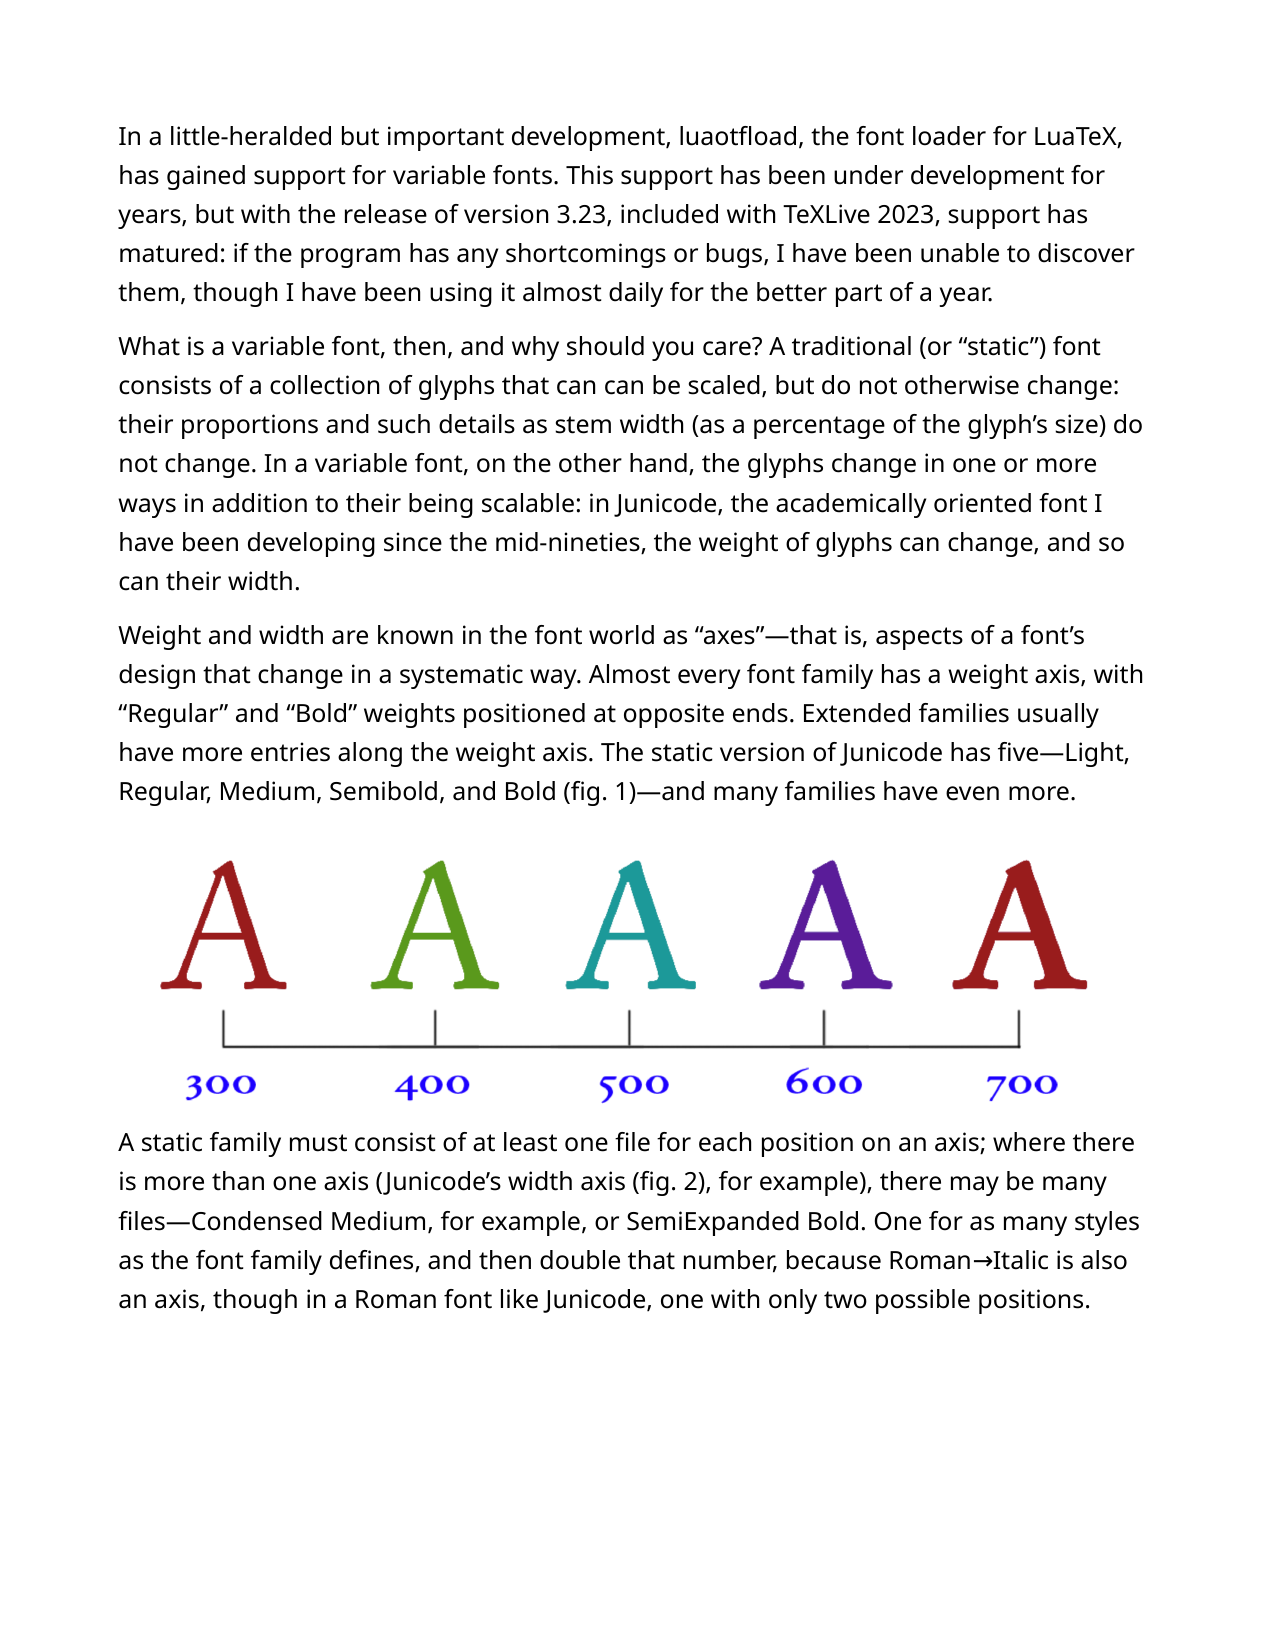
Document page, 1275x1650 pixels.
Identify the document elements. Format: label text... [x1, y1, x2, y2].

picture [118, 827, 1157, 1120]
text Weight and width are known in the font world as “axes”—that is, aspects of a font’s design that change in a systematic way. Almost every font family has a weight axis, with “Regular” and “Bold” weights positioned at opposite ends. Extended families usually have more entries along the weight axis. The static version of Junicode has five—Light, Regular, Medium, Semibold, and Bold (fig. 1)—and many families have even more. [118, 617, 1157, 808]
text A static family must consist of at least one file for each position on an axis; where there is more than one axis (Junicode’s width axis (fig. 2), for example), there may be many files—Condensed Medium, for example, or SemiExpanded Bold. One for as many styles as the font family defines, and then double that number, because Roman→Italic is also an axis, though in a Roman font like Junicode, one with only two possible positions. [118, 1120, 1157, 1316]
text In a little-heralded but important development, luaotfload, the font loader for LuaTeX, has gained support for variable fonts. This support has been under development for years, but with the release of version 3.23, included with TeXLive 2023, support has matured: if the program has any shortcomings or bugs, I have been unable to discover them, though I have been using it almost daily for the better part of a year. [118, 118, 1157, 309]
text What is a variable font, then, and why should you care? A traditional (or “static”) font consists of a collection of glyphs that can can be scaled, but do not otherwise change: their proportions and such details as stem width (as a percentage of the glyph’s size) do not change. In a variable font, on the other hand, the glyphs change in one or more ways in addition to their being scalable: in Junicode, the academically oriented font I have been developing since the mid-nineties, the weight of glyphs can change, and so can their width. [118, 328, 1157, 598]
